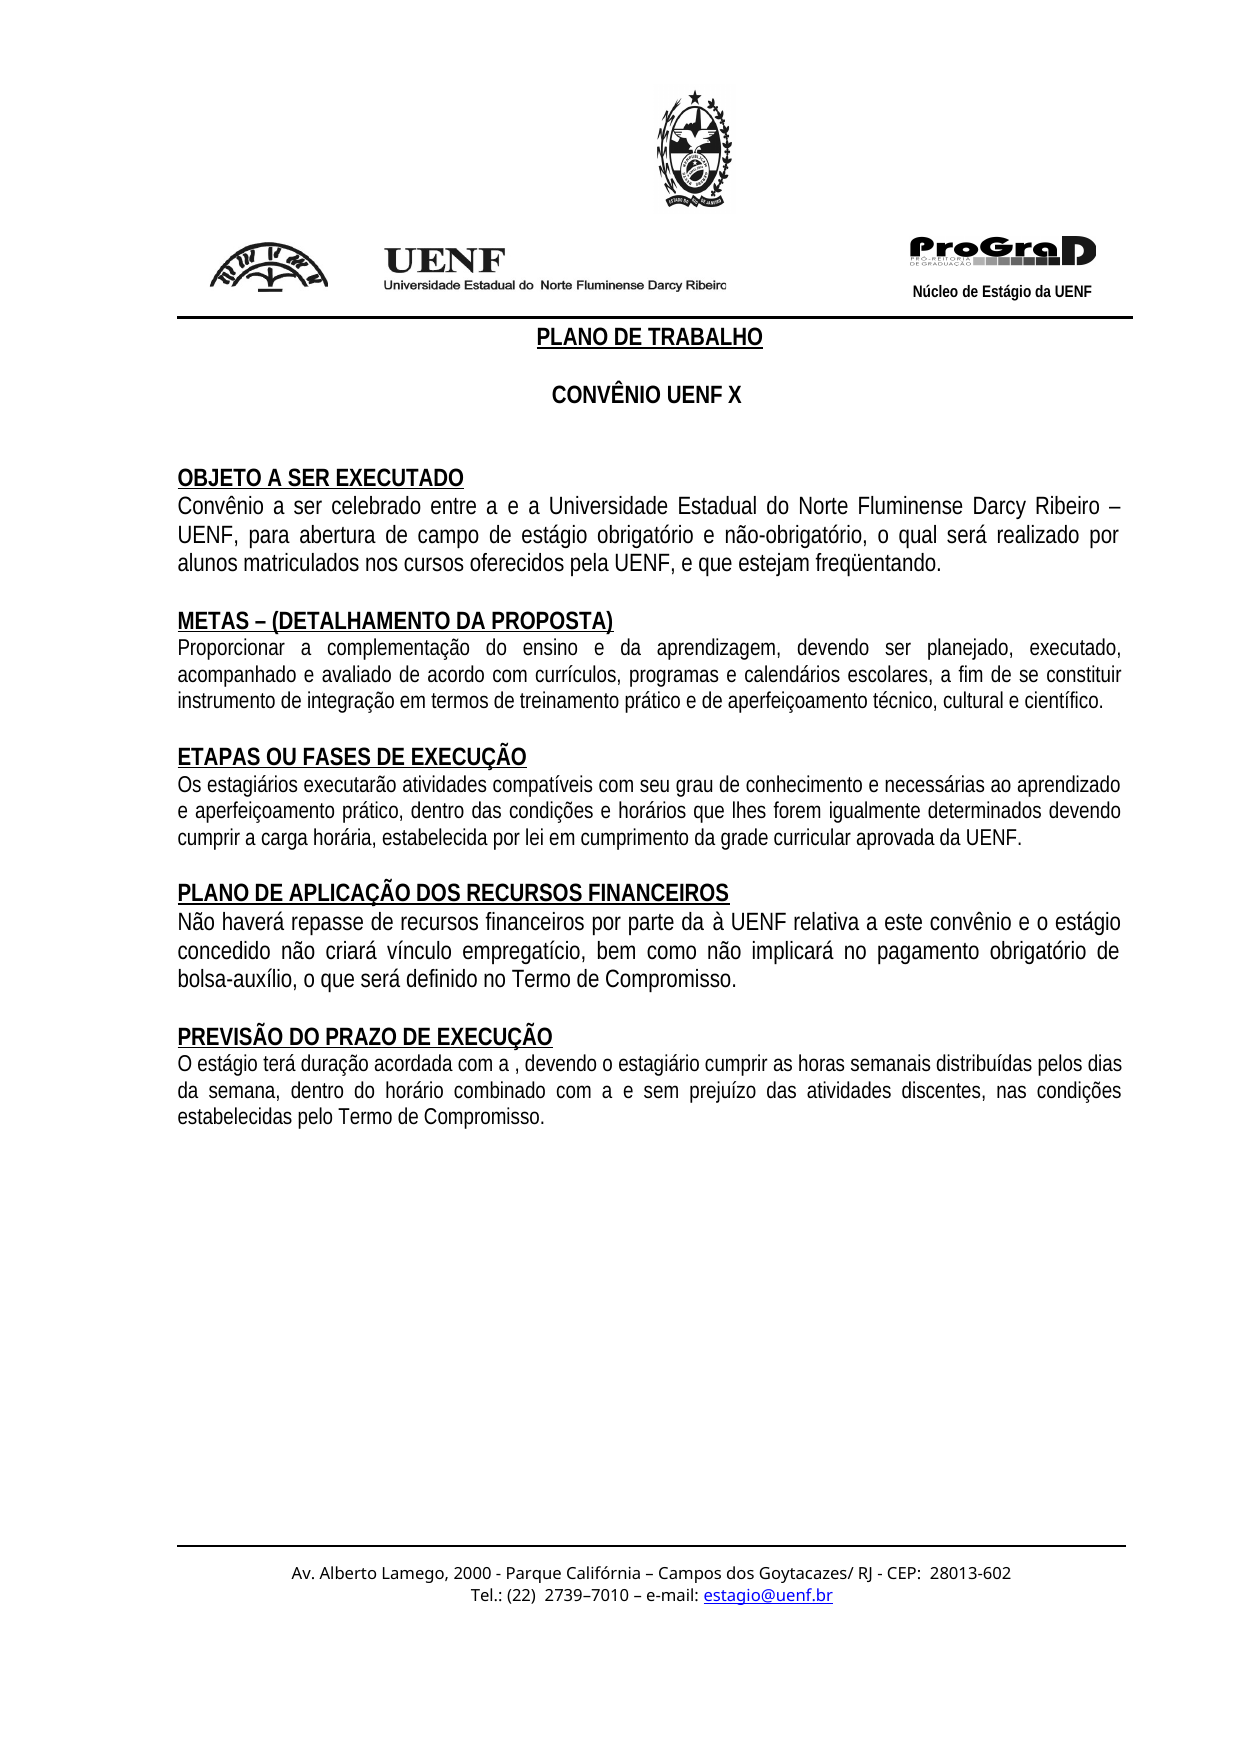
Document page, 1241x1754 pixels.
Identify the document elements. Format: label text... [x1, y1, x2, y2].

picture [384, 248, 727, 292]
text O estágio terá duração acordada com a , devendo o estagiário cumprir as horas semanais distribuídas pelos dias da semana, dentro do horário combinado com a e sem prejuízo das atividades discentes, nas condições estabelecidas pelo Termo de Compromisso. [177, 1050, 1122, 1129]
picture [209, 242, 328, 292]
text METAS – (DETALHAMENTO DA PROPOSTA) [177, 606, 1122, 634]
subtitle CONVÊNIO UENF X [177, 380, 1122, 408]
picture [653, 84, 736, 214]
text Os estagiários executarão atividades compatíveis com seu grau de conhecimento e necessárias ao aprendizado e aperfeiçoamento prático, dentro das condições e horários que lhes forem igualmente determinados devendo cumprir a carga horária, estabelecida por lei em cumprimento da grade curricular aprovada da UENF. [177, 771, 1122, 850]
text Não haverá repasse de recursos financeiros por parte da à UENF relativa a este convênio e o estágio concedido não criará vínculo empregatício, bem como não implicará no pagamento obrigatório de bolsa-auxílio, o que será definido no Termo de Compromisso. [177, 907, 1122, 993]
subtitle PLANO DE TRABALHO [177, 322, 1122, 351]
text Convênio a ser celebrado entre a e a Universidade Estadual do Norte Fluminense Darcy Ribeiro – UENF, para abertura de campo de estágio obrigatório e não-obrigatório, o qual será realizado por alunos matriculados nos cursos oferecidos pela UENF, e que estejam freqüentando. [177, 491, 1122, 577]
text OBJETO A SER EXECUTADO [177, 462, 1122, 491]
text ETAPAS OU FASES DE EXECUÇÃO [177, 742, 1122, 771]
text PREVISÃO DO PRAZO DE EXECUÇÃO [177, 1022, 1122, 1050]
subtitle PLANO DE APLICAÇÃO DOS RECURSOS FINANCEIROS [177, 878, 1122, 907]
text Proporcionar a complementação do ensino e da aprendizagem, devendo ser planejado, executado, acompanhado e avaliado de acordo com currículos, programas e calendários escolares, a fim de se constituir instrumento de integração em termos de treinamento prático e de aperfeiçoamento técnico, cultural e científico. [177, 634, 1122, 713]
